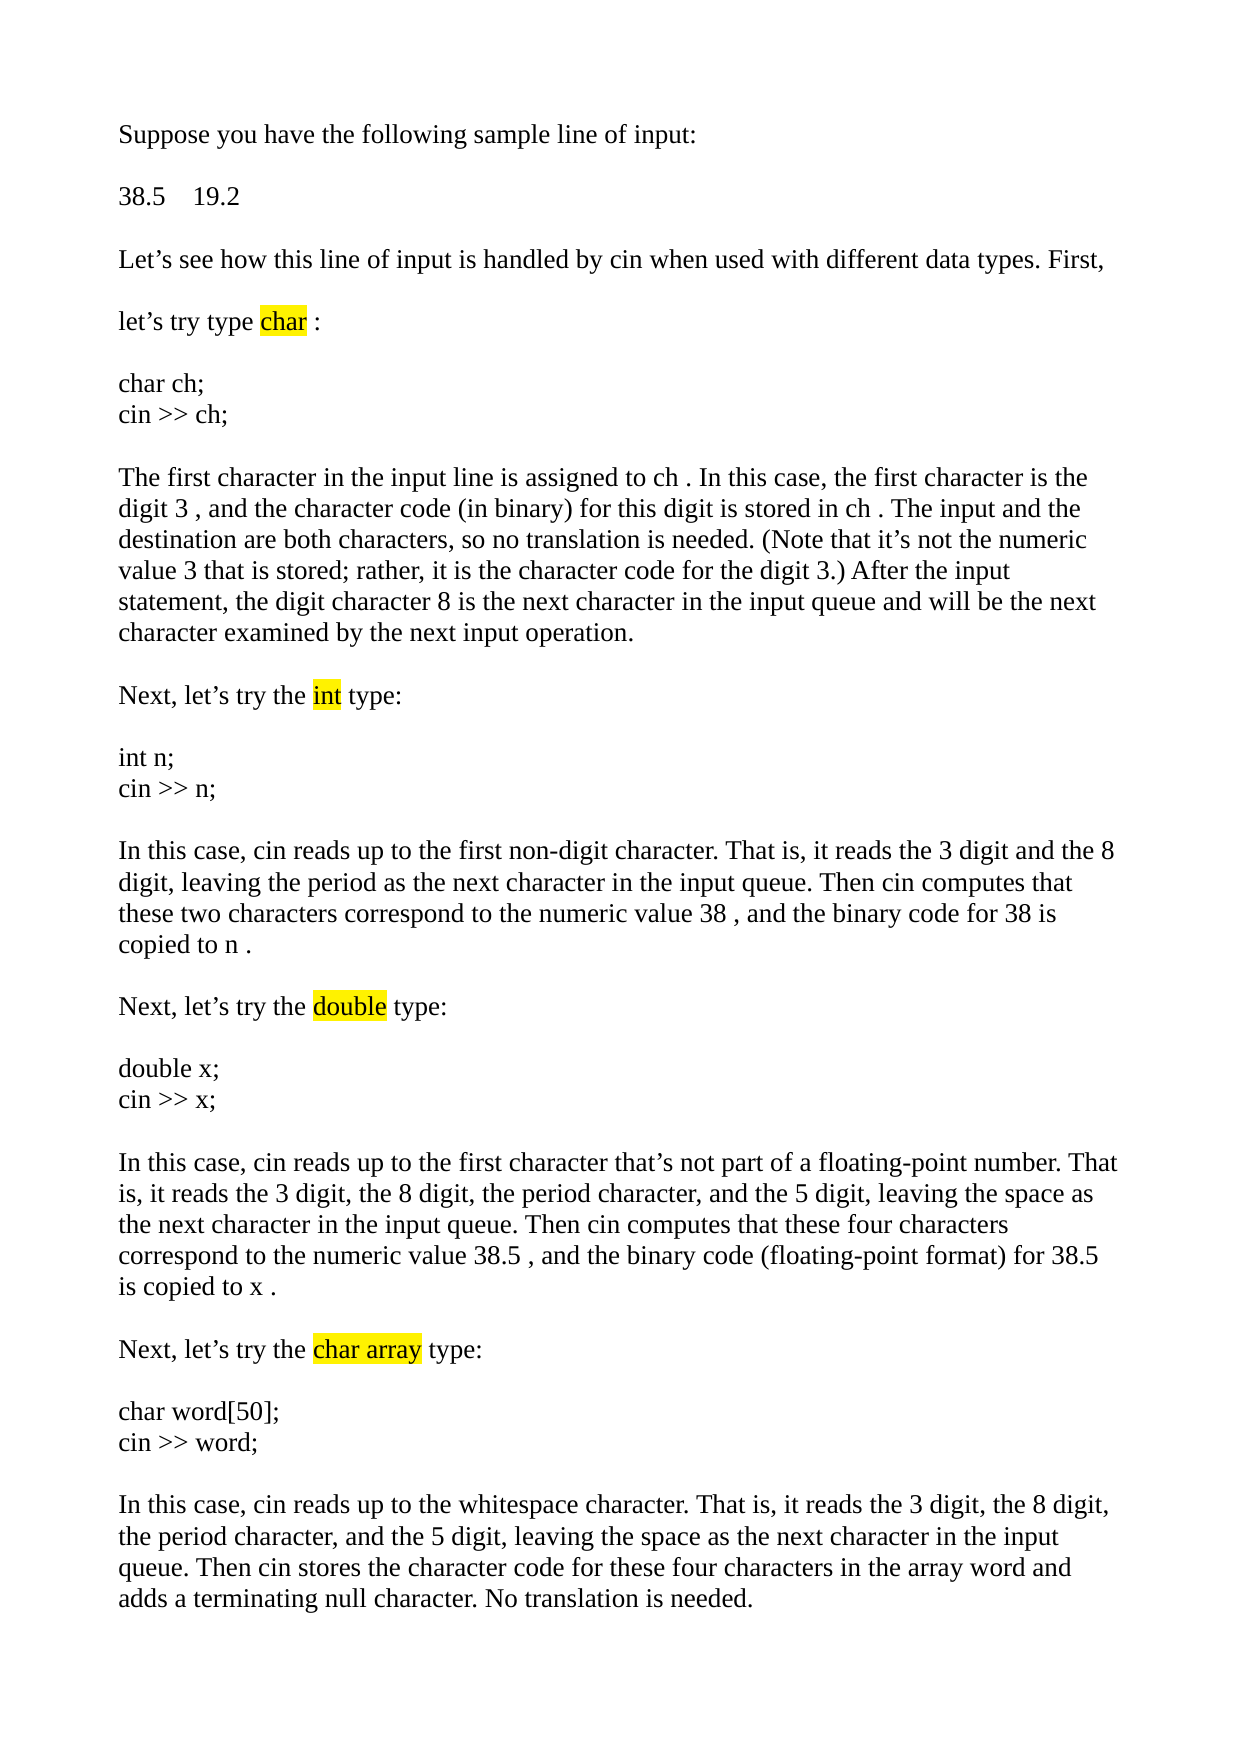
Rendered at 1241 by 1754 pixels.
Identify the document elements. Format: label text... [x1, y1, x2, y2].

text Next, let’s try the char array type: [118, 1333, 1122, 1364]
text Let’s see how this line of input is handled by cin when used with different data types. First, [118, 243, 1122, 274]
text In this case, cin reads up to the first character that’s not part of a floating-point number. That [118, 1146, 1122, 1177]
text is, it reads the 3 digit, the 8 digit, the period character, and the 5 digit, leaving the space as the next character in the input queue. Then cin computes that these four characters correspond to the numeric value 38.5 , and the binary code (floating-point format) for 38.5 is copied to x . [118, 1177, 1122, 1302]
text char ch; [118, 367, 1122, 398]
text cin >> x; [118, 1084, 1122, 1115]
text char word[50]; [118, 1395, 1122, 1426]
text cin >> word; [118, 1426, 1122, 1457]
text Next, let’s try the int type: [118, 679, 1122, 710]
text cin >> ch; [118, 398, 1122, 429]
text int n; [118, 741, 1122, 772]
text In this case, cin reads up to the first non-digit character. That is, it reads the 3 digit and the 8 digit, leaving the period as the next character in the input queue. Then cin computes that these two characters correspond to the numeric value 38 , and the binary code for 38 is copied to n . [118, 834, 1122, 959]
text In this case, cin reads up to the whitespace character. That is, it reads the 3 digit, the 8 digit, [118, 1488, 1122, 1520]
text let’s try type char : [118, 305, 1122, 336]
text 38.5 19.2 [118, 180, 1122, 212]
text the period character, and the 5 digit, leaving the space as the next character in the input queue. Then cin stores the character code for these four characters in the array word and adds a terminating null character. No translation is needed. [118, 1520, 1122, 1613]
text double x; [118, 1052, 1122, 1084]
text Suppose you have the following sample line of input: [118, 118, 1122, 149]
text Next, let’s try the double type: [118, 990, 1122, 1021]
text cin >> n; [118, 772, 1122, 803]
text The first character in the input line is assigned to ch . In this case, the first character is the digit 3 , and the character code (in binary) for this digit is stored in ch . The input and the destination are both characters, so no translation is needed. (Note that it’s not the numeric value 3 that is stored; rather, it is the character code for the digit 3.) After the input statement, the digit character 8 is the next character in the input queue and will be the next character examined by the next input operation. [118, 461, 1122, 648]
